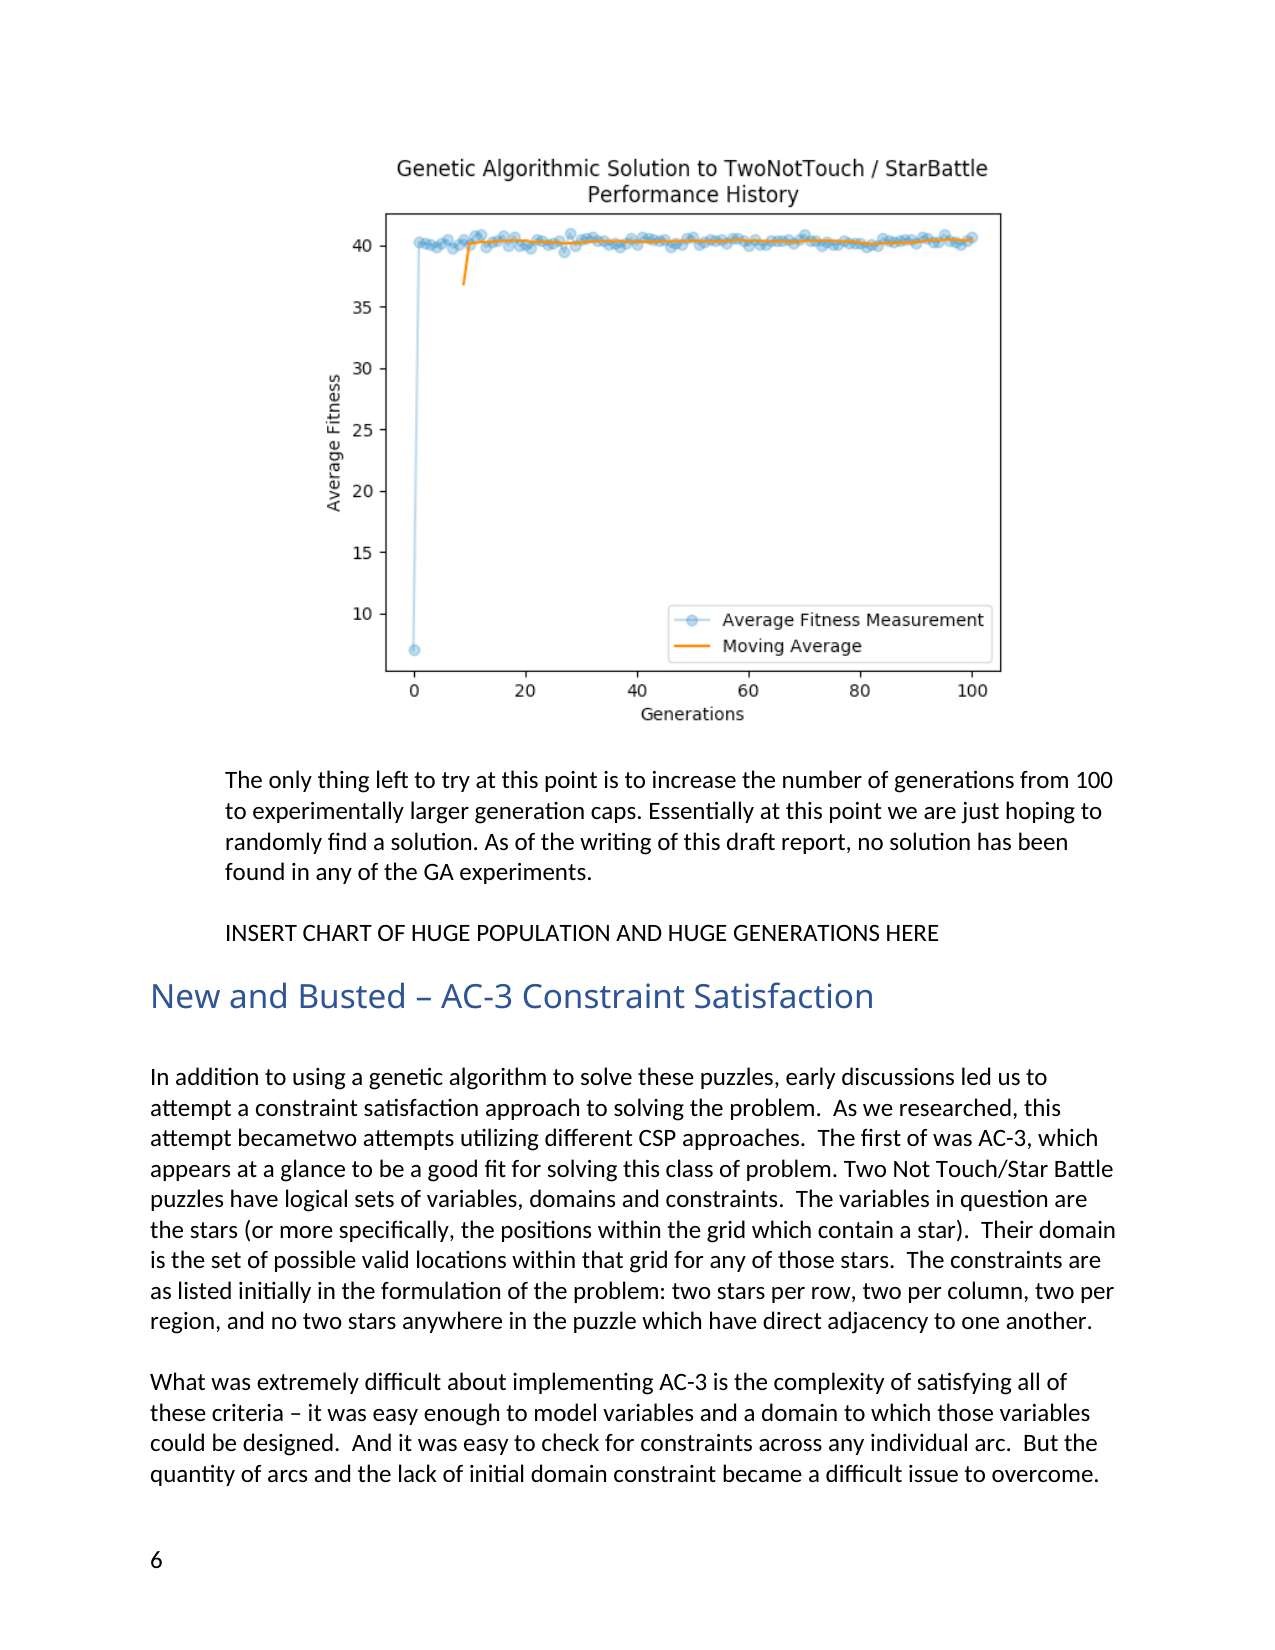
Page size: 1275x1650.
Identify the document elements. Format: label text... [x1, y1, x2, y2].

subtitle New and Busted – AC-3 Constraint Satisfaction [150, 973, 1125, 1018]
list In addition to using a genetic algorithm to solve these puzzles, early discussions led us to attempt a constraint satisfaction approach to solving the problem. As we researched, this attempt becametwo attempts utilizing different CSP approaches. The first of was AC-3, which appears at a glance to be a good fit for solving this class of problem. Two Not Touch/Star Battle puzzles have logical sets of variables, domains and constraints. The variables in question are the stars (or more specifically, the positions within the grid which contain a star). Their domain is the set of possible valid locations within that grid for any of those stars. The constraints are as listed initially in the formulation of the problem: two stars per row, two per column, two per region, and no two stars anywhere in the puzzle which have direct adjacency to one another. [150, 1061, 1125, 1336]
list What was extremely difficult about implementing AC-3 is the complexity of satisfying all of these criteria – it was easy enough to model variables and a domain to which those variables could be designed. And it was easy to check for constraints across any individual arc. But the quantity of arcs and the lack of initial domain constraint became a difficult issue to overcome. [150, 1366, 1125, 1488]
list The only thing left to try at this point is to increase the number of generations from 100 to experimentally larger generation caps. Essentially at this point we are just hoping to randomly find a solution. As of the writing of this draft report, no solution has been found in any of the GA experiments. [225, 764, 1125, 887]
picture [300, 150, 1050, 734]
list INSERT CHART OF HUGE POPULATION AND HUGE GENERATIONS HERE [225, 917, 1125, 948]
